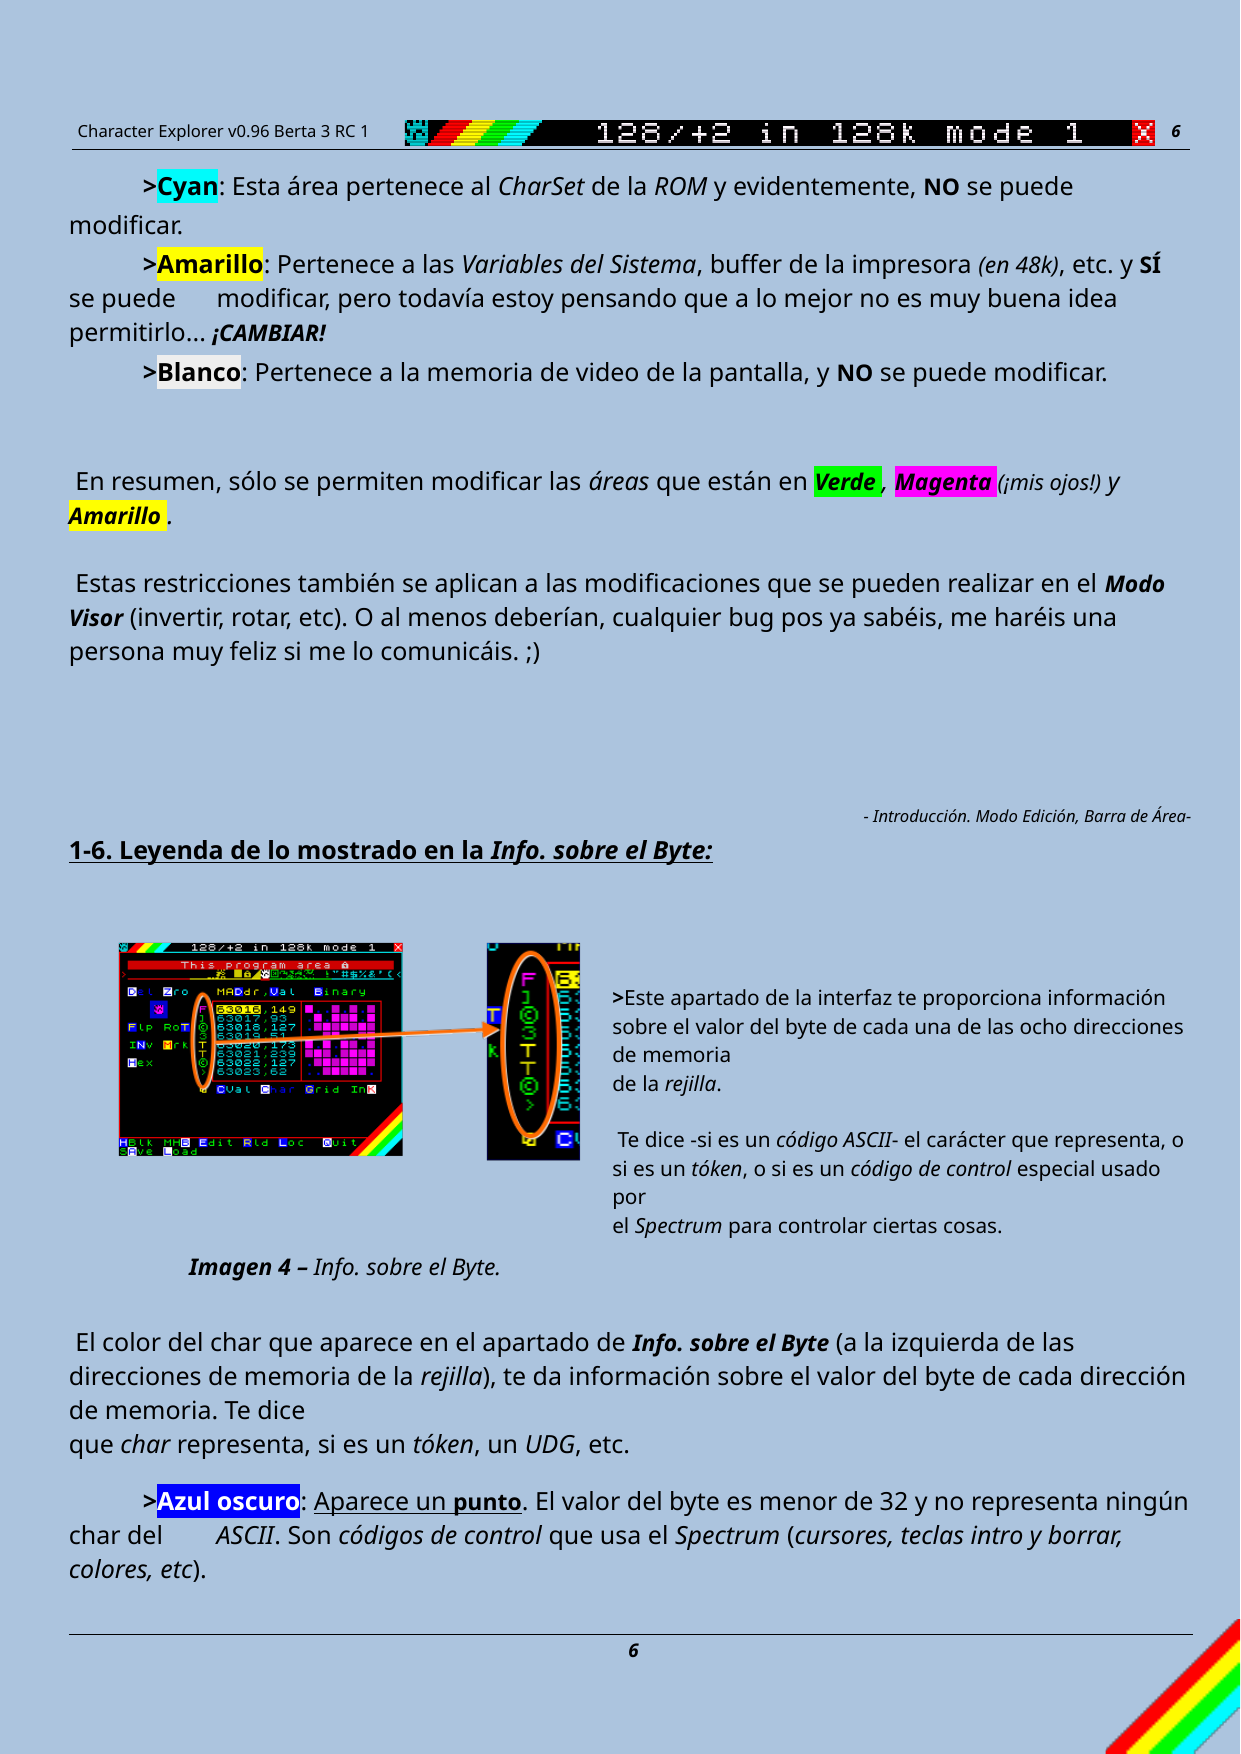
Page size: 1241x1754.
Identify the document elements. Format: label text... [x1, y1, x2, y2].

text >Blanco: Pertenece a la memoria de video de la pantalla, y NO se puede modificar. [69, 355, 1193, 389]
table_cell [606, 1245, 1193, 1291]
text El color del char que aparece en el apartado de Info. sobre el Byte (a la izquierda de las direcciones de memoria de la rejilla), te da información sobre el valor del byte de cada dirección de memoria. Te dice [69, 1324, 1193, 1427]
text >Azul oscuro: Aparece un punto. El valor del byte es menor de 32 y no representa ningún char del ASCII. Son códigos de control que usa el Spectrum (cursores, teclas intro y borrar, colores, etc). [69, 1484, 1193, 1586]
table_header [69, 901, 86, 1245]
table_cell [69, 1245, 86, 1291]
text que char representa, si es un tóken, un UDG, etc. [69, 1427, 1193, 1461]
text >Amarillo: Pertenece a las Variables del Sistema, buffer de la impresora (en 48k), etc. y SÍ se puede modificar, pero todavía estoy pensando que a lo mejor no es muy buena idea permitirlo... ¡CAMBIAR! [69, 247, 1193, 349]
picture [1105, 1619, 1241, 1754]
table_header >Este apartado de la interfaz te proporciona información sobre el valor del byte de cada una de las ocho direcciones de memoria de la rejilla. Te dice -si es un código ASCII- el carácter que representa, o si es un tóken, o si es un código de control especial usado por el Spectrum para controlar ciertas cosas. [606, 901, 1193, 1245]
picture [404, 120, 1155, 146]
text 1-6. Leyenda de lo mostrado en la Info. sobre el Byte: [69, 833, 1193, 867]
table_cell Imagen 4 – Info. sobre el Byte. [86, 1245, 606, 1291]
text En resumen, sólo se permiten modificar las áreas que están en Verde , Magenta (¡mis ojos!) y Amarillo . [69, 463, 1193, 531]
picture [99, 923, 610, 1176]
text - Introducción. Modo Edición, Barra de Área- [69, 804, 1193, 827]
text >Cyan: Esta área pertenece al CharSet de la ROM y evidentemente, NO se puede modificar. [69, 169, 1193, 242]
table_header [86, 901, 606, 1245]
text Estas restricciones también se aplican a las modificaciones que se pueden realizar en el Modo Visor (invertir, rotar, etc). O al menos deberían, cualquier bug pos ya sabéis, me haréis una persona muy feliz si me lo comunicáis. ;) [69, 565, 1193, 668]
